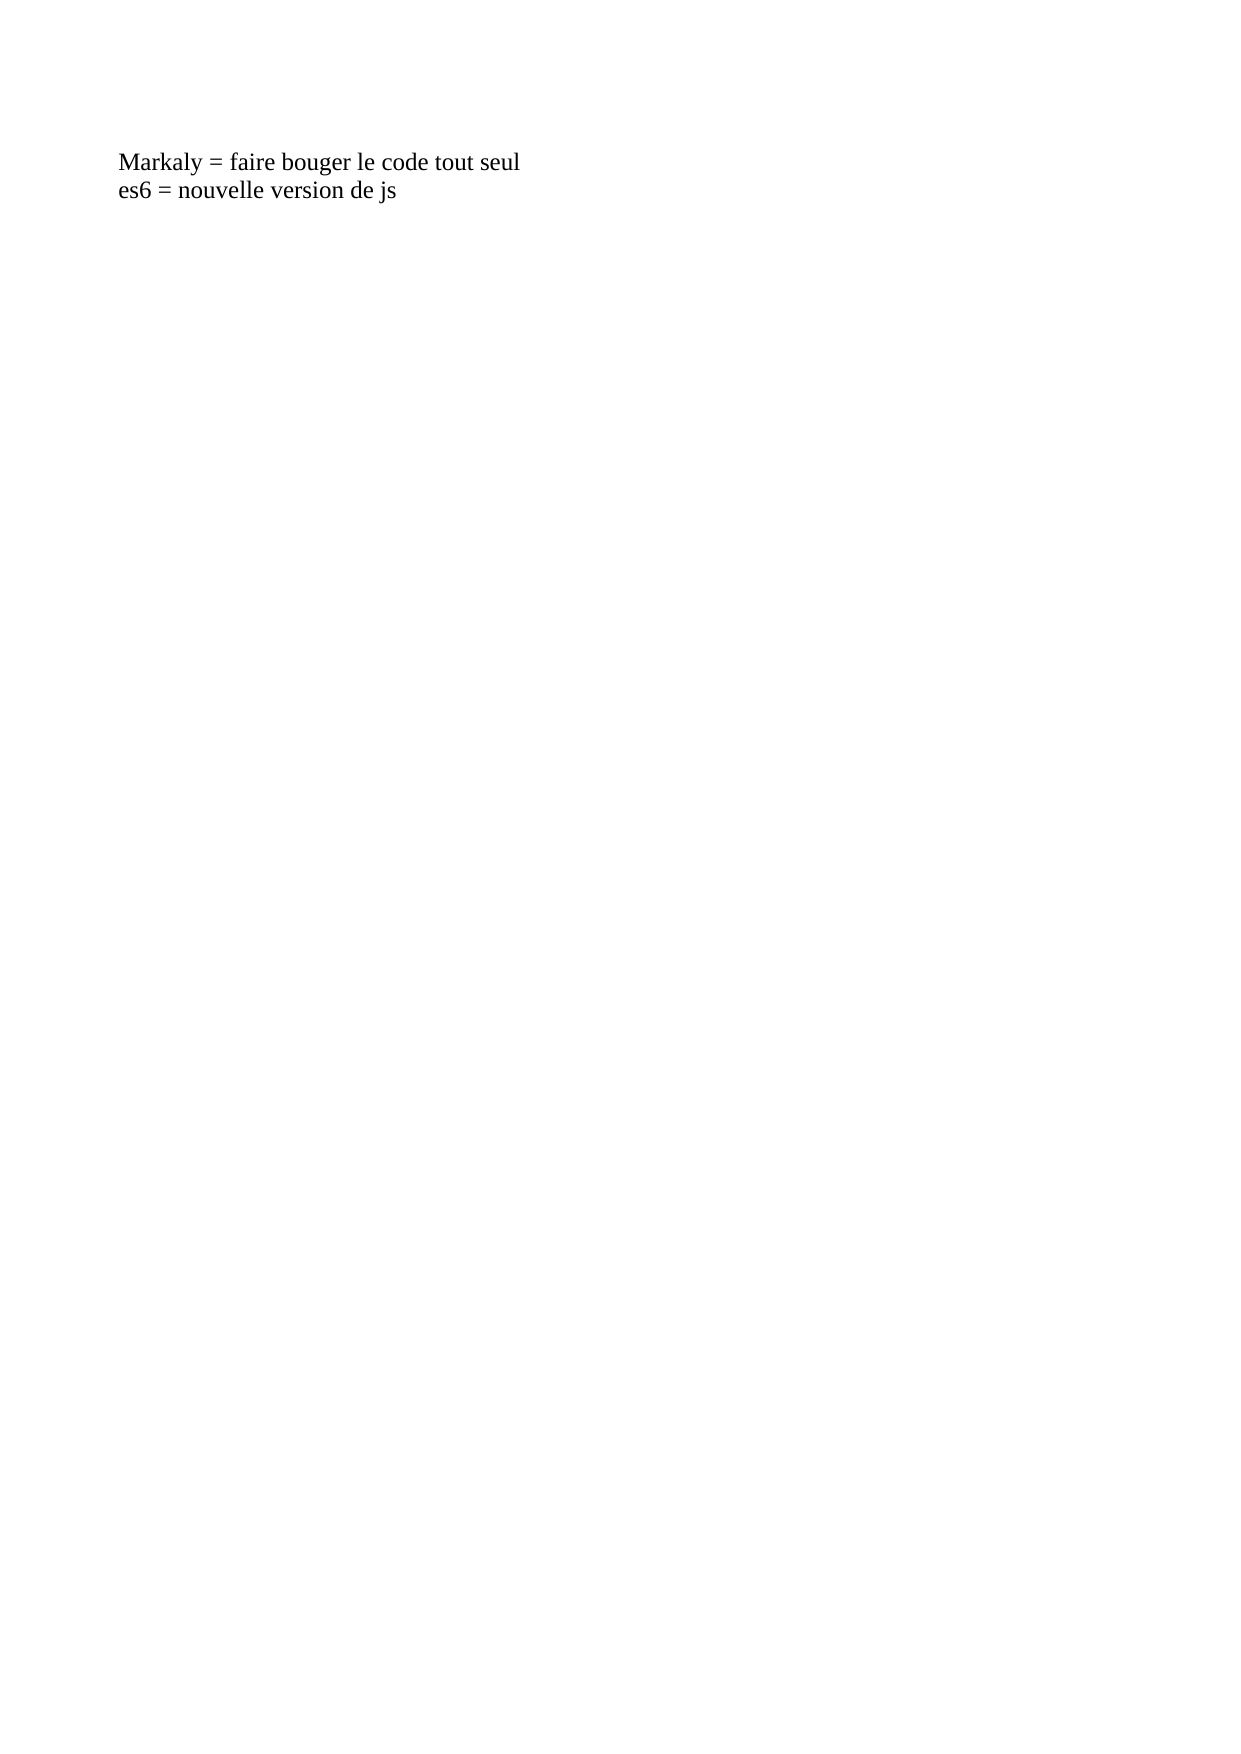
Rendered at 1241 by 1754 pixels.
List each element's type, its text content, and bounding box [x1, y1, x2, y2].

text es6 = nouvelle version de js [118, 176, 1122, 204]
text Markaly = faire bouger le code tout seul [118, 147, 1122, 176]
